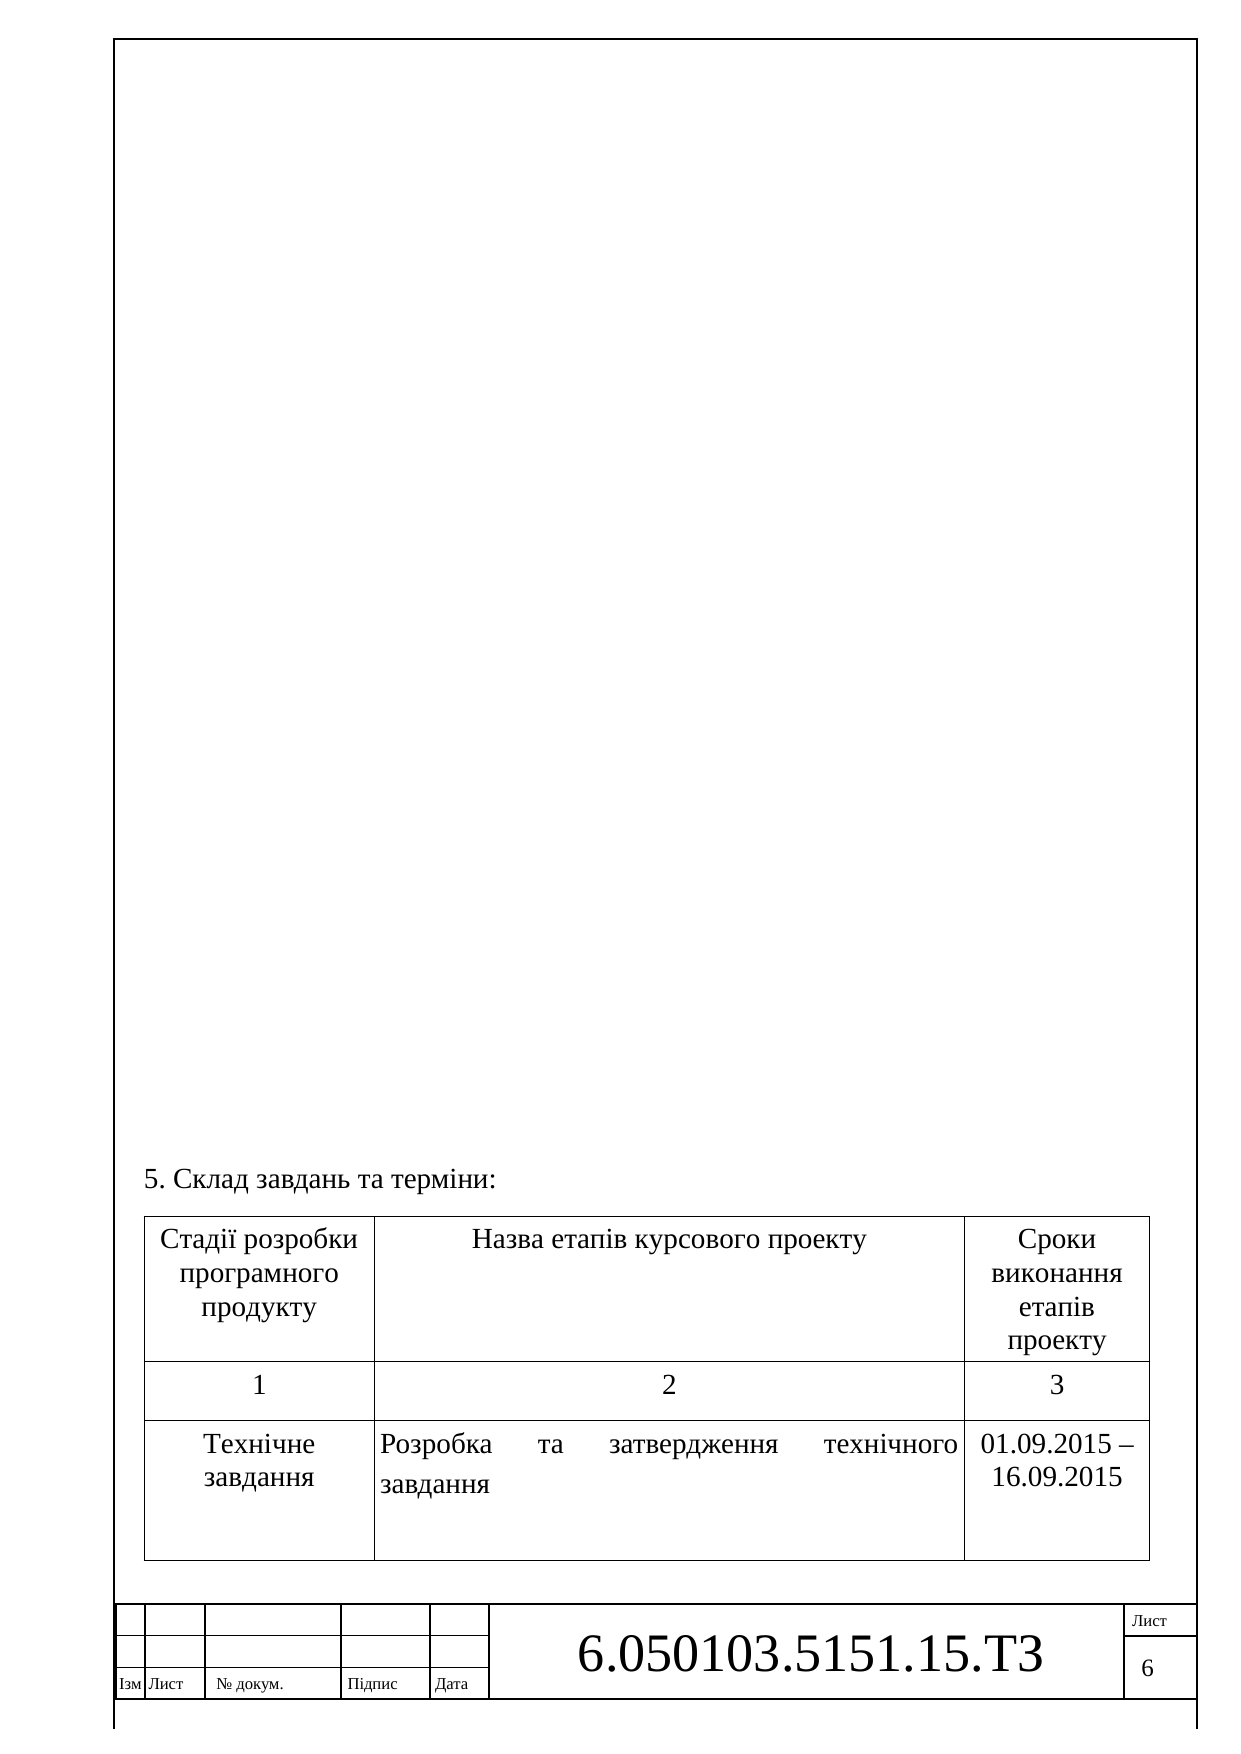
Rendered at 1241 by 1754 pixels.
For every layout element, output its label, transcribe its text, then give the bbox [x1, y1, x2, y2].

table_header Стадії розробки програмного продукту [145, 1217, 374, 1361]
table_header Сроки виконання етапів проекту [965, 1217, 1149, 1361]
table_cell 01.09.2015 – 16.09.2015 [965, 1421, 1149, 1560]
table_cell 1 [145, 1362, 374, 1420]
table_header Назва етапів курсового проекту [375, 1217, 964, 1361]
table_cell Технічне завдання [145, 1421, 374, 1560]
text 5. Склад завдань та терміни: [144, 1161, 1178, 1194]
table_cell Розробка та затвердження технічного завдання [375, 1421, 964, 1560]
table_cell 3 [965, 1362, 1149, 1420]
table_cell 2 [375, 1362, 964, 1420]
